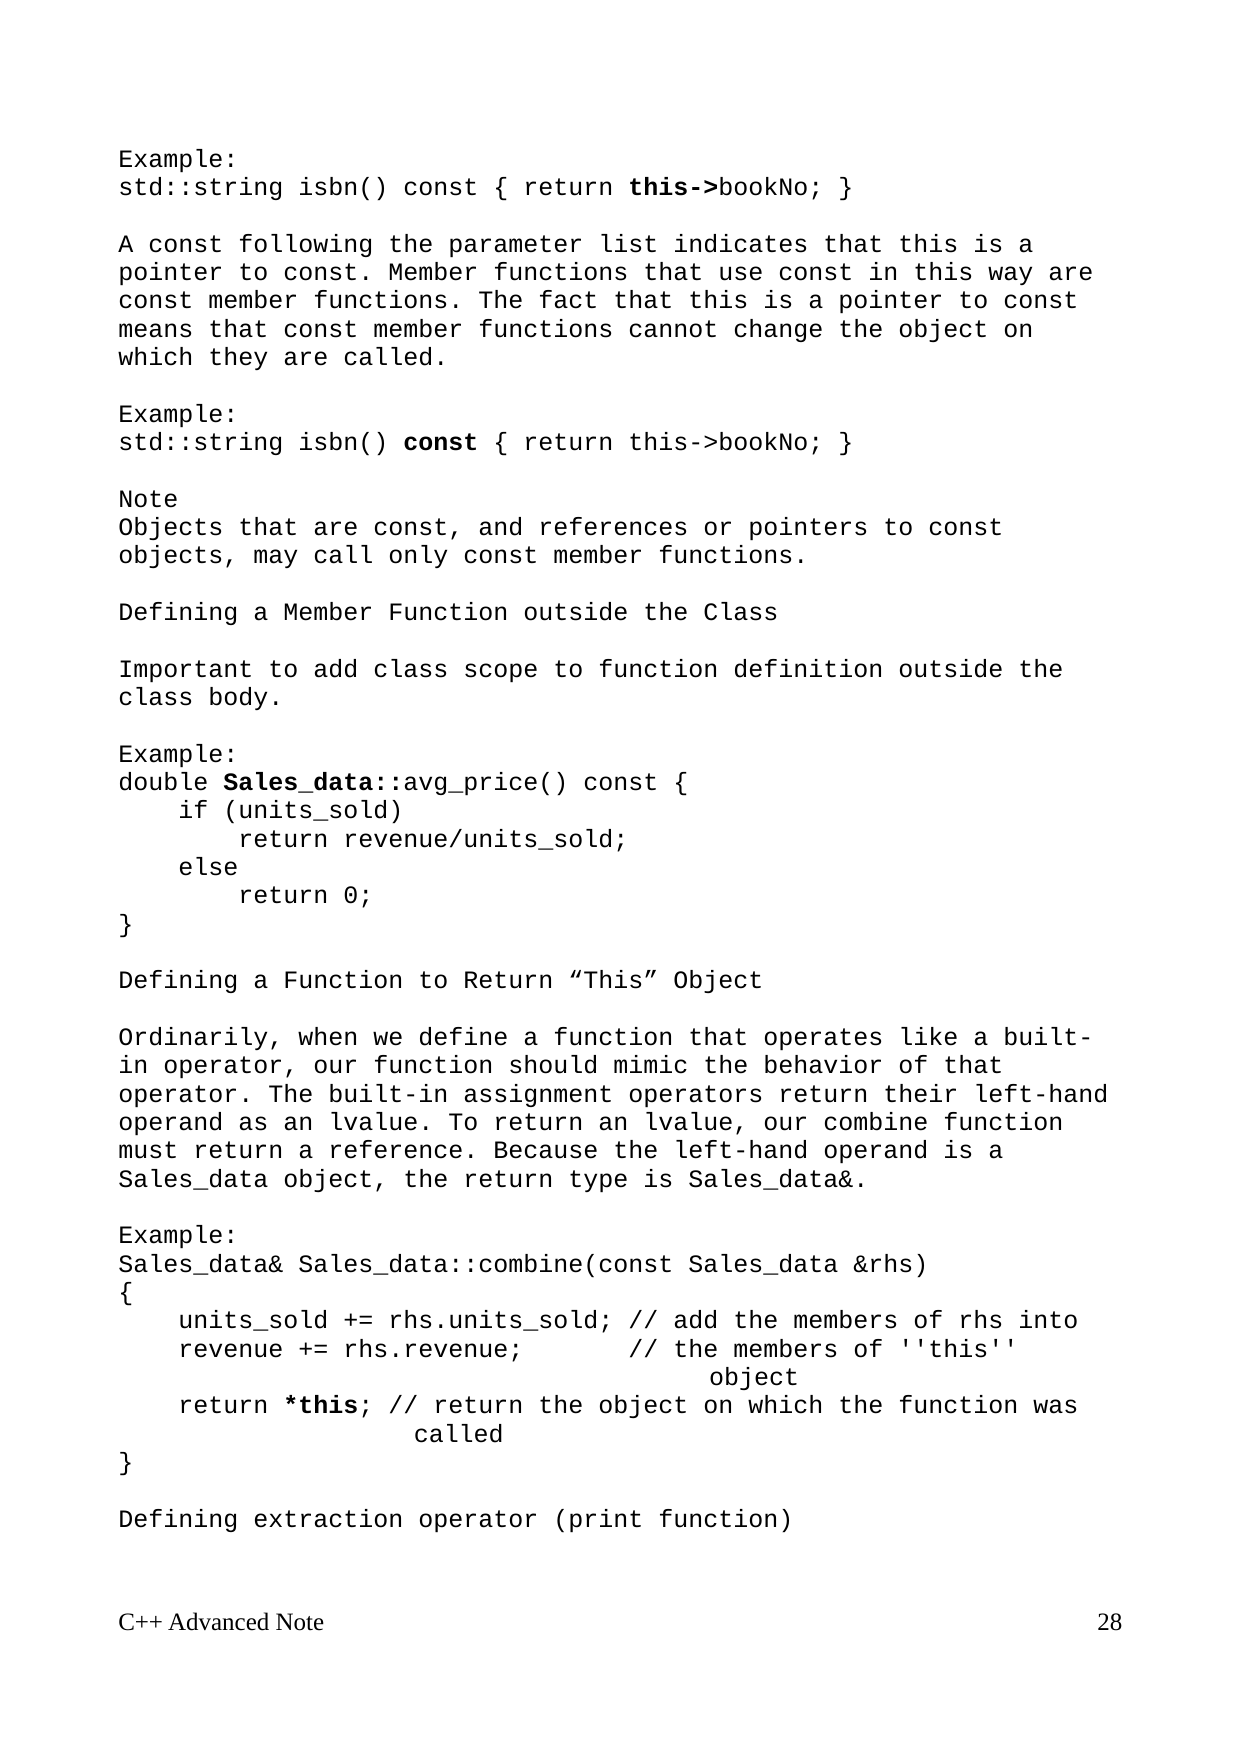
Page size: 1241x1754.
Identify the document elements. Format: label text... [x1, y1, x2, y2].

text Defining a Member Function outside the Class [118, 600, 1122, 628]
text { [118, 1280, 1122, 1308]
text else [118, 855, 1122, 883]
text Defining extraction operator (print function) [118, 1506, 1122, 1535]
text revenue += rhs.revenue; // the members of ''this'' object [118, 1336, 1122, 1393]
text std::string isbn() const { return this->bookNo; } [118, 175, 1122, 203]
text return *this; // return the object on which the function was called [118, 1393, 1122, 1450]
text A const following the parameter list indicates that this is a pointer to const. Member functions that use const in this way are const member functions. The fact that this is a pointer to const means that const member functions cannot change the object on which they are called. [118, 231, 1122, 373]
text Objects that are const, and references or pointers to const objects, may call only const member functions. [118, 515, 1122, 571]
text double Sales_data::avg_price() const { [118, 770, 1122, 798]
text if (units_sold) [118, 798, 1122, 826]
text Important to add class scope to function definition outside the class body. [118, 656, 1122, 713]
text Example: [118, 401, 1122, 430]
text Sales_data& Sales_data::combine(const Sales_data &rhs) [118, 1251, 1122, 1280]
text Defining a Function to Return “This” Object [118, 968, 1122, 996]
text } [118, 911, 1122, 940]
text units_sold += rhs.units_sold; // add the members of rhs into [118, 1308, 1122, 1336]
text Example: [118, 741, 1122, 770]
text return revenue/units_sold; [118, 826, 1122, 855]
text Example: [118, 146, 1122, 175]
text } [118, 1450, 1122, 1478]
text Note [118, 486, 1122, 515]
text Ordinarily, when we define a function that operates like a built-in operator, our function should mimic the behavior of that operator. The built-in assignment operators return their left-hand operand as an lvalue. To return an lvalue, our combine function must return a reference. Because the left-hand operand is a Sales_data object, the return type is Sales_data&. [118, 1025, 1122, 1195]
text std::string isbn() const { return this->bookNo; } [118, 430, 1122, 458]
text Example: [118, 1223, 1122, 1251]
text return 0; [118, 883, 1122, 911]
